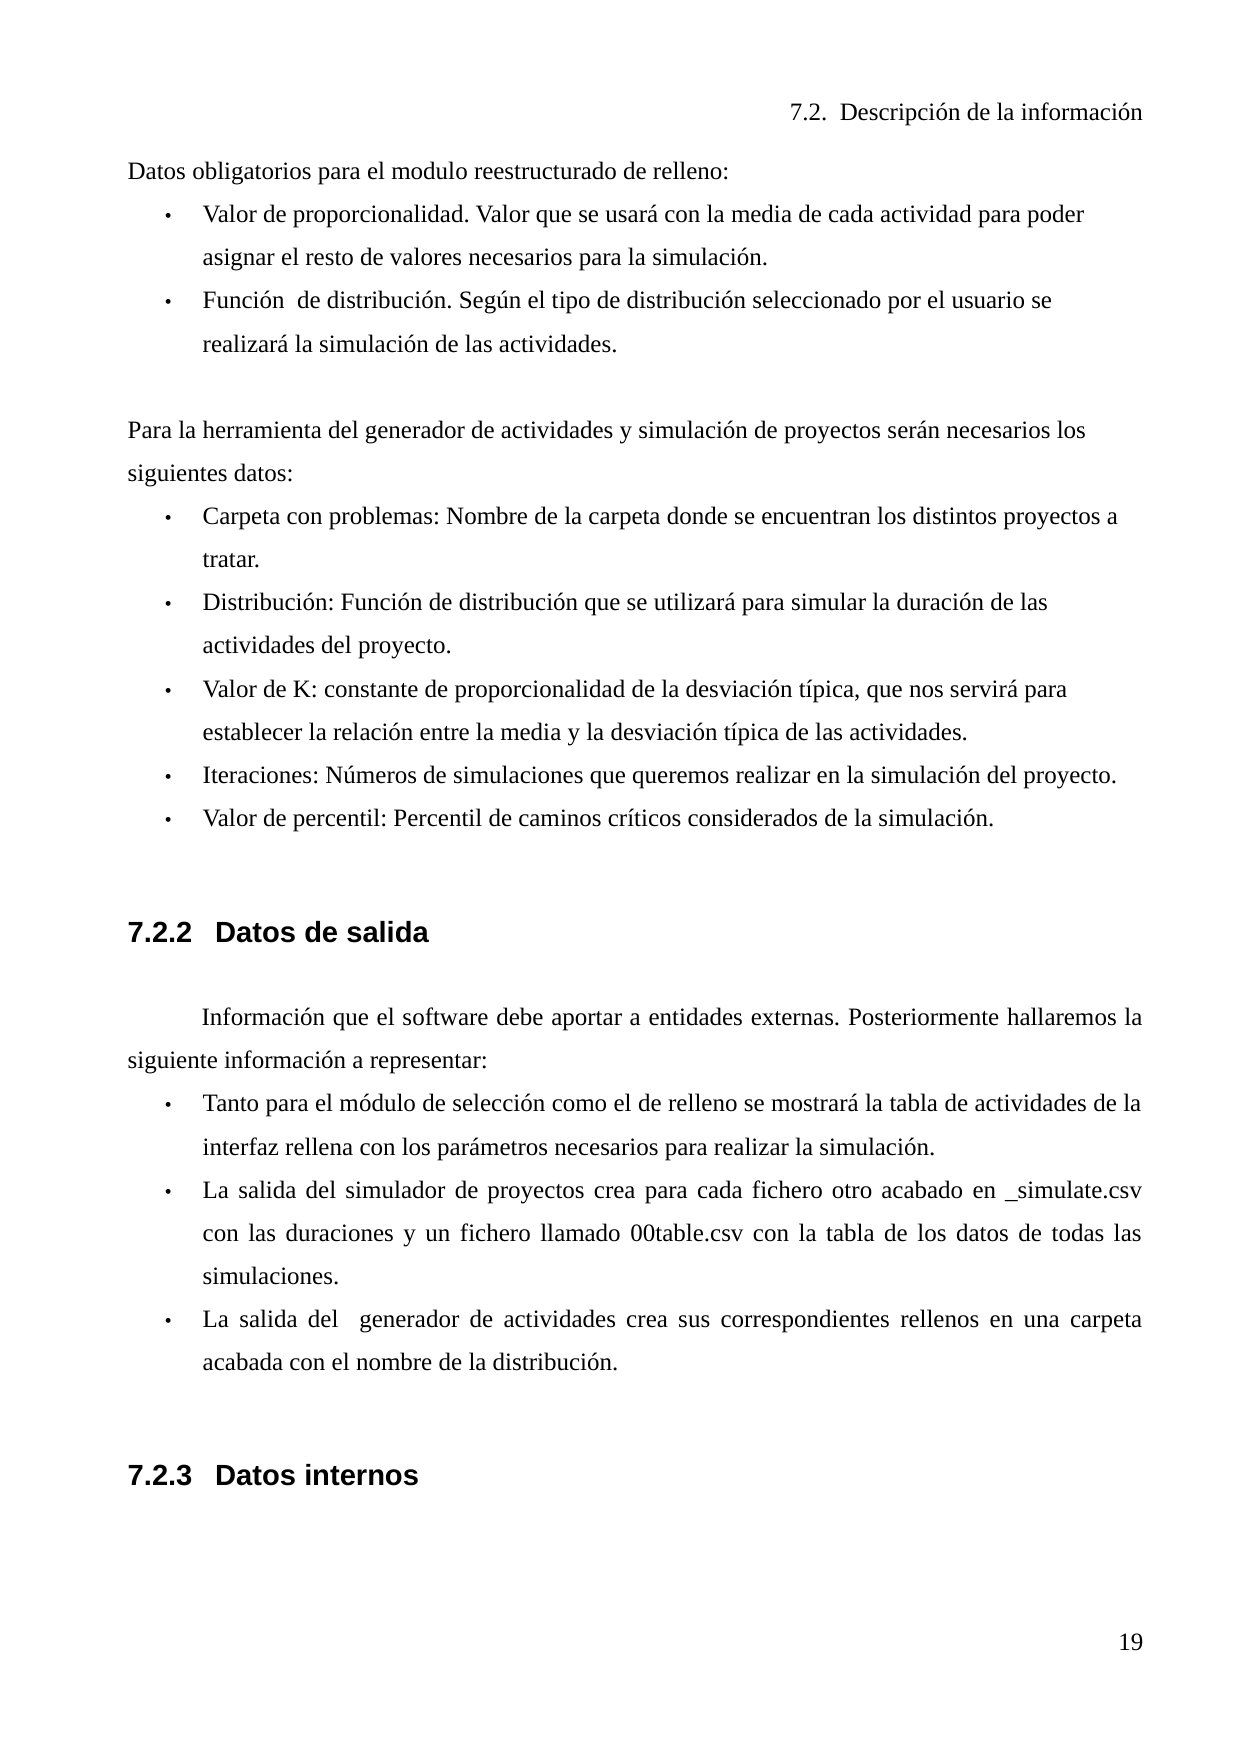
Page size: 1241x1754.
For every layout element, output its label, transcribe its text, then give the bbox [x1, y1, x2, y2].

list Función de distribución. Según el tipo de distribución seleccionado por el usuario se realizará la simulación de las actividades. [165, 286, 1143, 357]
list Tanto para el módulo de selección como el de relleno se mostrará la tabla de actividades de la interfaz rellena con los parámetros necesarios para realizar la simulación. [165, 1088, 1143, 1160]
list La salida del generador de actividades crea sus correspondientes rellenos en una carpeta acabada con el nombre de la distribución. [165, 1304, 1143, 1376]
subtitle Datos internos [127, 1458, 1143, 1492]
list Valor de K: constante de proporcionalidad de la desviación típica, que nos servirá para establecer la relación entre la media y la desviación típica de las actividades. [165, 674, 1143, 746]
list Carpeta con problemas: Nombre de la carpeta donde se encuentran los distintos proyectos a tratar. [165, 501, 1143, 573]
text Para la herramienta del generador de actividades y simulación de proyectos serán necesarios los siguientes datos: [127, 415, 1143, 487]
text Datos obligatorios para el modulo reestructurado de relleno: [127, 156, 1143, 185]
text Información que el software debe aportar a entidades externas. Posteriormente hallaremos la siguiente información a representar: [127, 1002, 1143, 1074]
list Valor de proporcionalidad. Valor que se usará con la media de cada actividad para poder asignar el resto de valores necesarios para la simulación. [165, 199, 1143, 271]
list La salida del simulador de proyectos crea para cada fichero otro acabado en _simulate.csv con las duraciones y un fichero llamado 00table.csv con la tabla de los datos de todas las simulaciones. [165, 1175, 1143, 1290]
list Iteraciones: Números de simulaciones que queremos realizar en la simulación del proyecto. [165, 760, 1143, 789]
list Valor de percentil: Percentil de caminos críticos considerados de la simulación. [165, 803, 1143, 832]
subtitle Datos de salida [127, 915, 1143, 948]
list Distribución: Función de distribución que se utilizará para simular la duración de las actividades del proyecto. [165, 587, 1143, 659]
